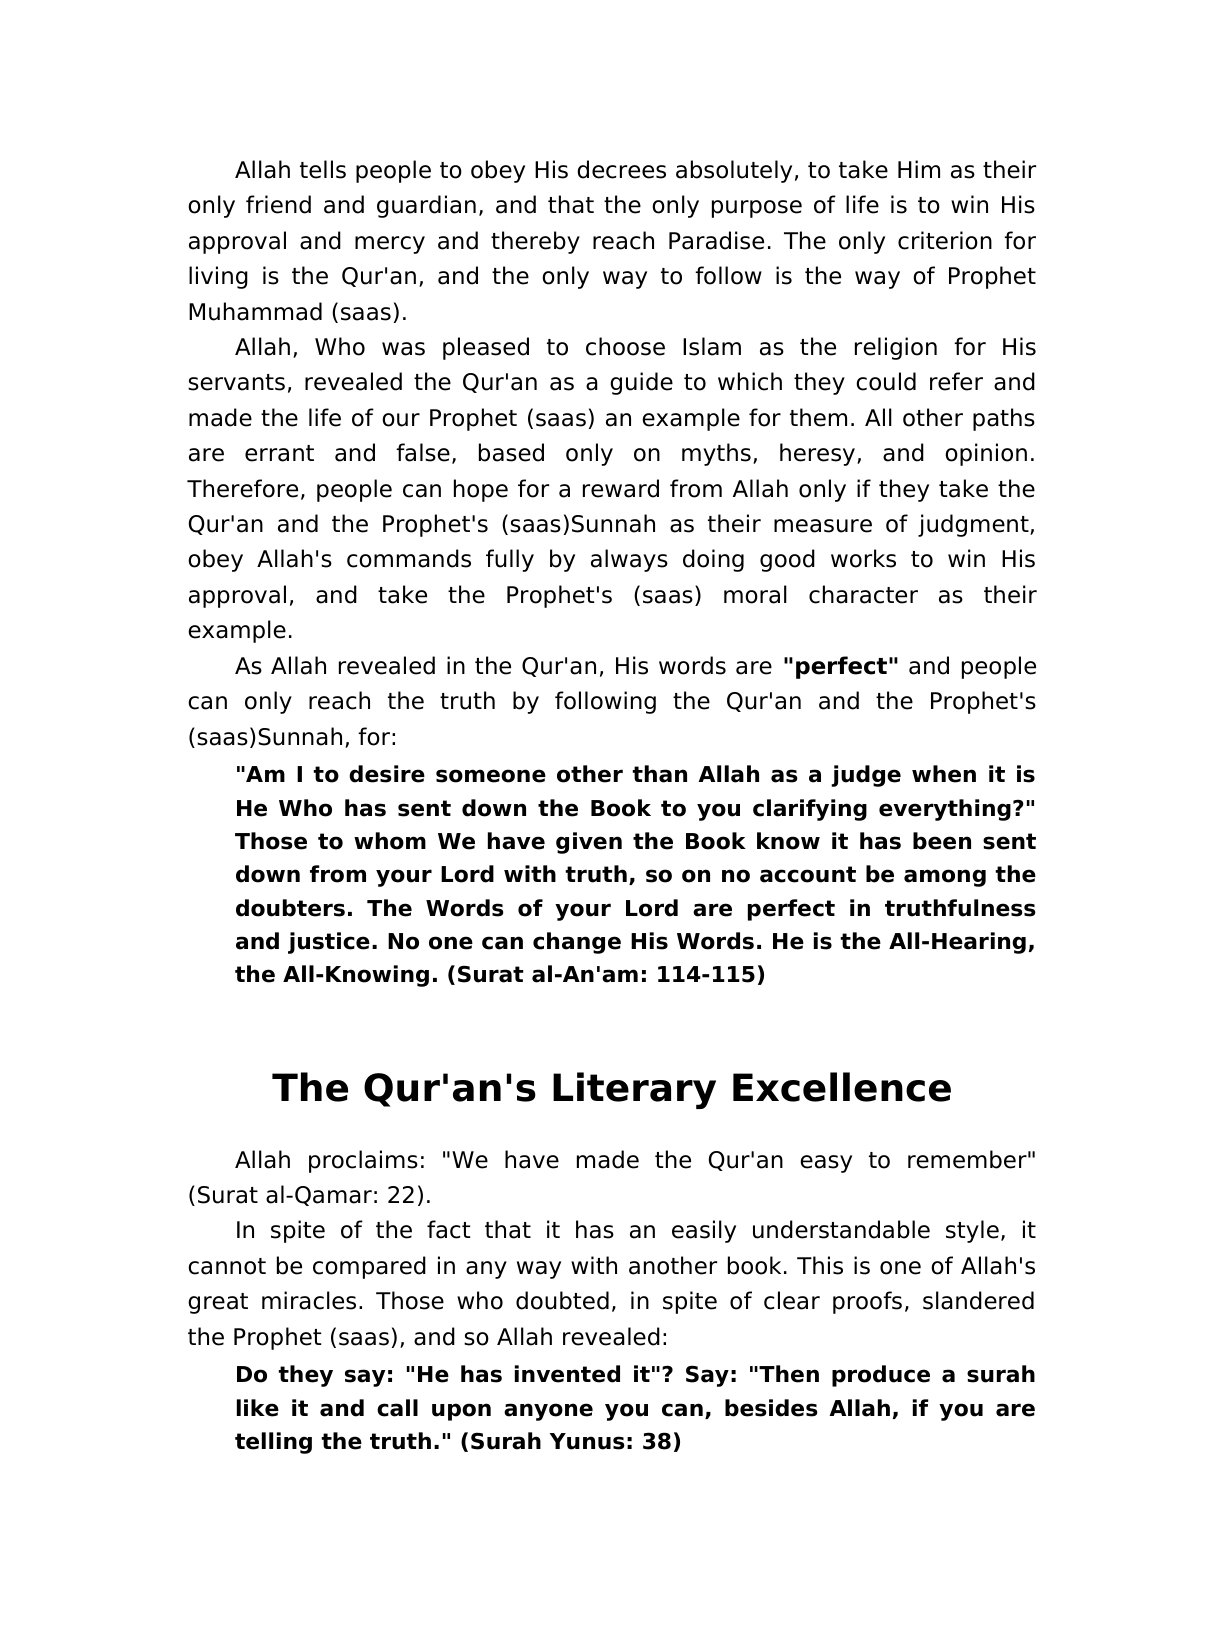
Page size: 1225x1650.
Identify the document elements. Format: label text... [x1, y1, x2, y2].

text As Allah revealed in the Qur'an, His words are "perfect" and people can only reach the truth by following the Qur'an and the Prophet's (saas)Sunnah, for: [187, 646, 1037, 752]
text Do they say: "He has invented it"? Say: "Then produce a surah like it and call upon anyone you can, besides Allah, if you are telling the truth." (Surah Yunus: 38) [235, 1356, 1037, 1456]
text In spite of the fact that it has an easily understandable style, it cannot be compared in any way with another book. This is one of Allah's great miracles. Those who doubted, in spite of clear proofs, slandered the Prophet (saas), and so Allah revealed: [187, 1211, 1037, 1352]
text Allah proclaims: "We have made the Qur'an easy to remember" (Surat al-Qamar: 22). [187, 1140, 1037, 1211]
text Allah tells people to obey His decrees absolutely, to take Him as their only friend and guardian, and that the only purpose of life is to win His approval and mercy and thereby reach Paradise. The only criterion for living is the Qur'an, and the only way to follow is the way of Prophet Muhammad (saas). [187, 150, 1037, 327]
text Allah, Who was pleased to choose Islam as the religion for His servants, revealed the Qur'an as a guide to which they could refer and made the life of our Prophet (saas) an example for them. All other paths are errant and false, based only on myths, heresy, and opinion. Therefore, people can hope for a reward from Allah only if they take the Qur'an and the Prophet's (saas)Sunnah as their measure of judgment, obey Allah's commands fully by always doing good works to win His approval, and take the Prophet's (saas) moral character as their example. [187, 327, 1037, 646]
text The Qur'an's Literary Excellence [187, 1064, 1037, 1110]
text "Am I to desire someone other than Allah as a judge when it is He Who has sent down the Book to you clarifying everything?" Those to whom We have given the Book know it has been sent down from your Lord with truth, so on no account be among the doubters. The Words of your Lord are perfect in truthfulness and justice. No one can change His Words. He is the All-Hearing, the All-Knowing. (Surat al-An'am: 114-115) [235, 756, 1037, 989]
